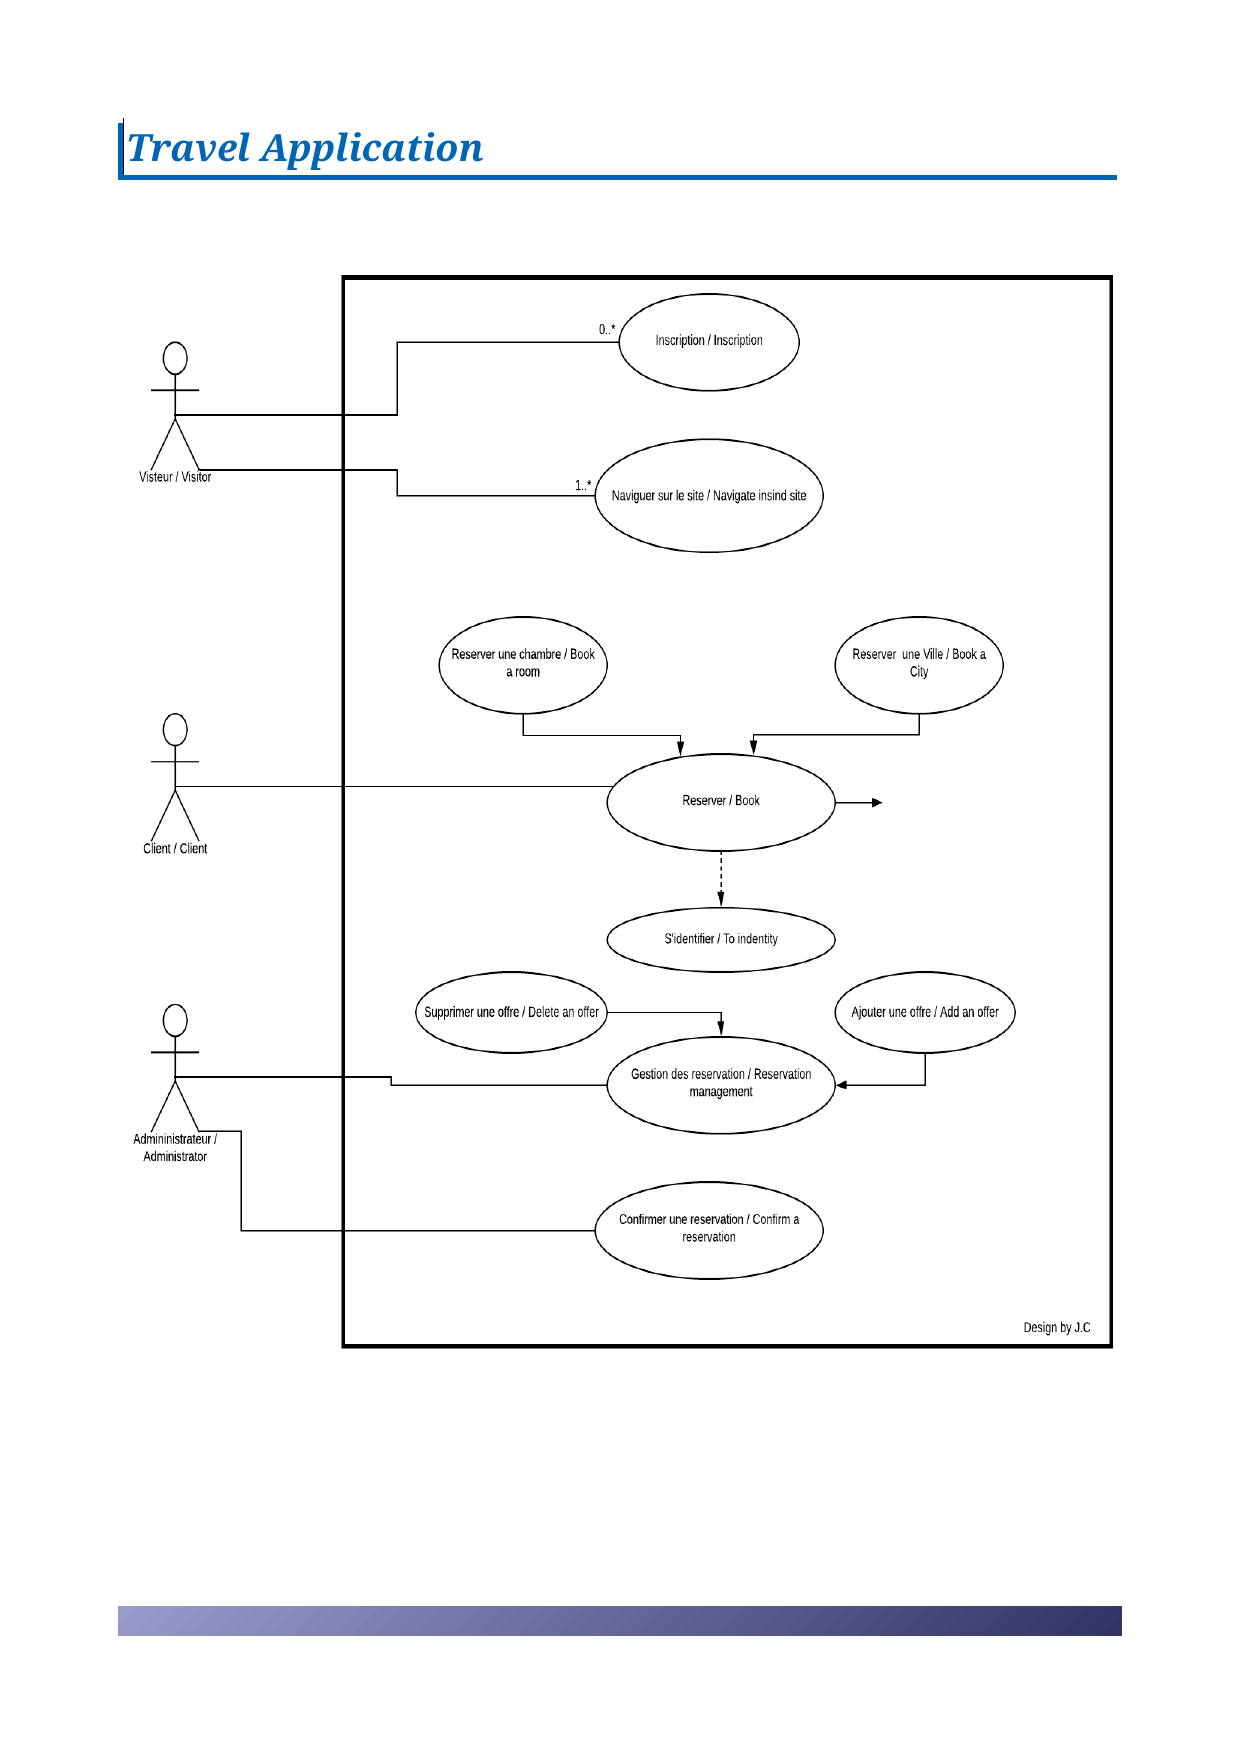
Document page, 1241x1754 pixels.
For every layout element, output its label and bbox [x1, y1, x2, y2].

picture [79, 245, 1135, 1378]
